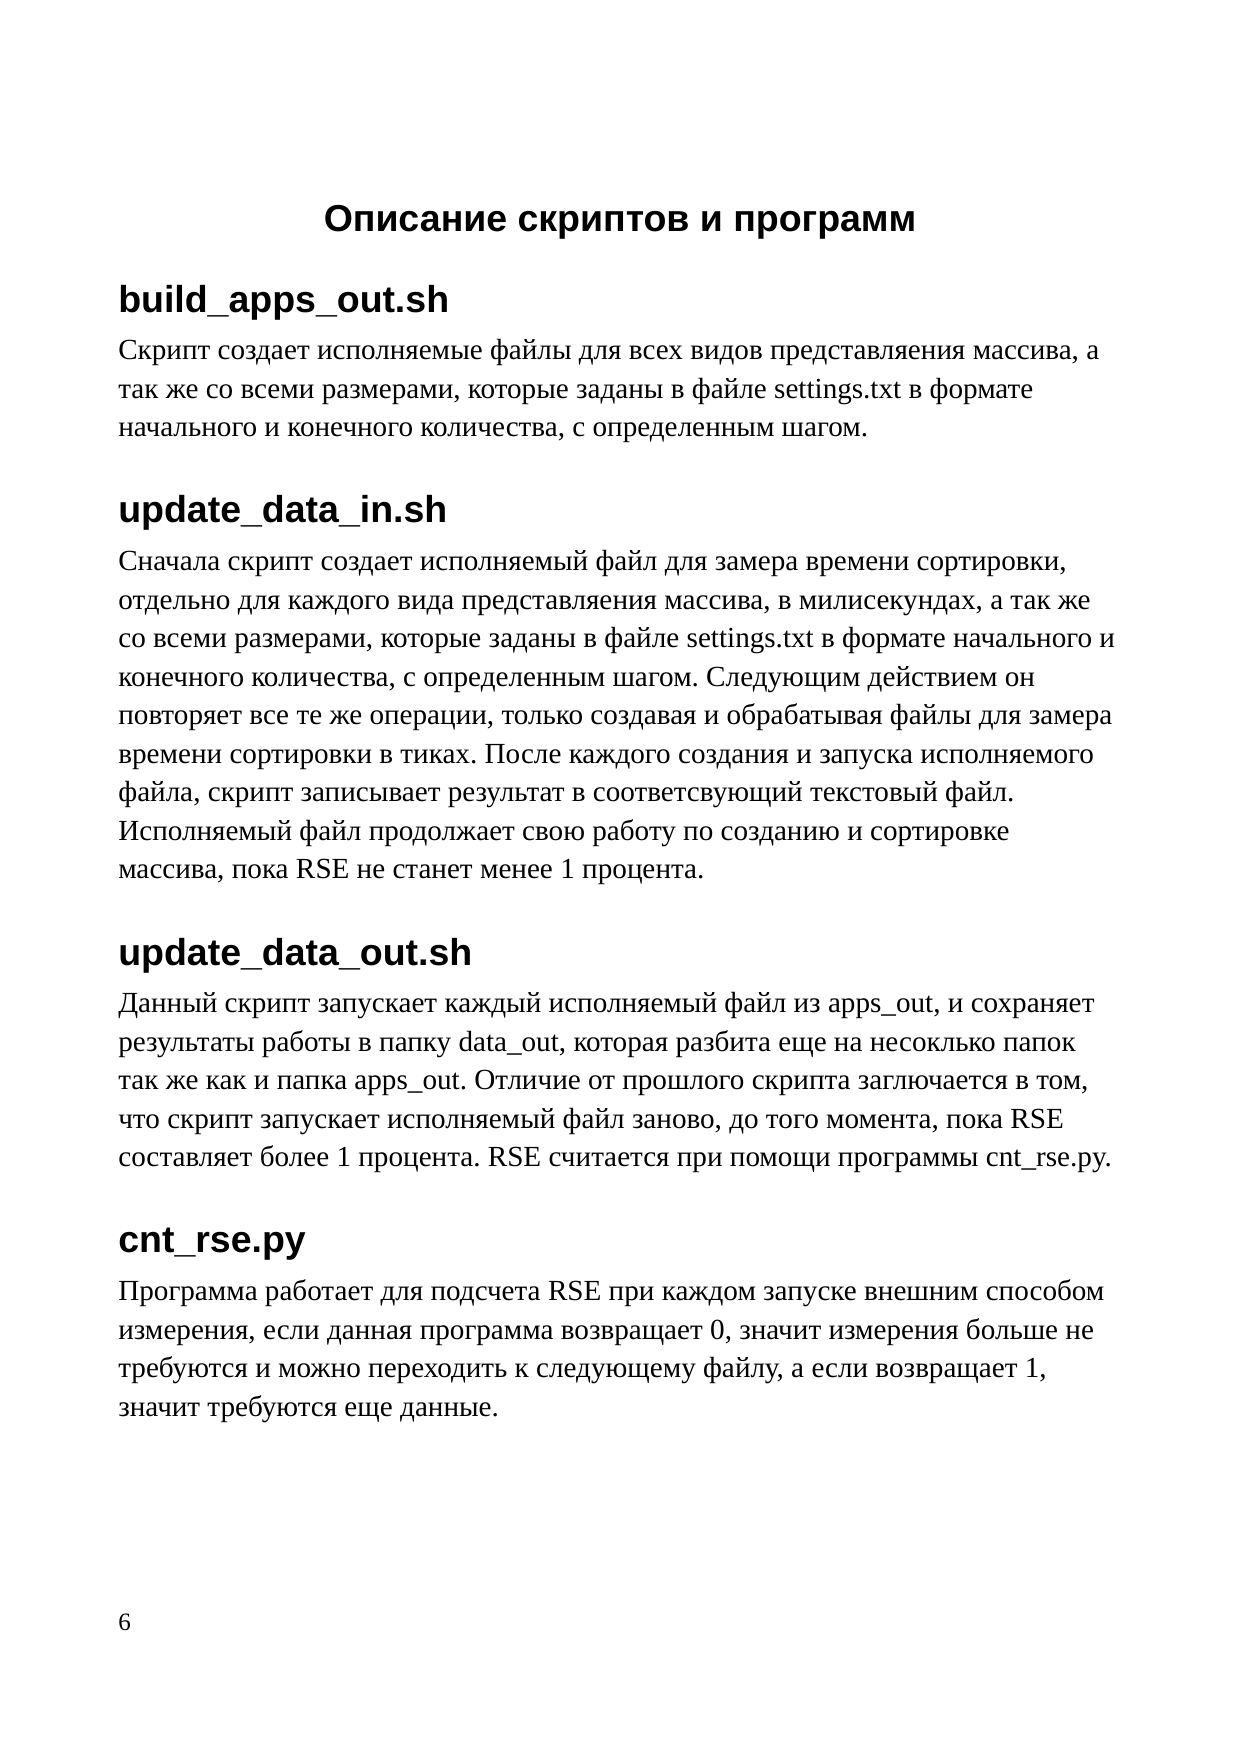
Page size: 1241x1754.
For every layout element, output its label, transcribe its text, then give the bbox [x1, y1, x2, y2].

text Сначала скрипт создает исполняемый файл для замера времени сортировки, отдельно для каждого вида представляения массива, в милисекундах, а так же со всеми размерами, которые заданы в файле settings.txt в формате начального и конечного количества, с определенным шагом. Следующим действием он повторяет все те же операции, только создавая и обрабатывая файлы для замера времени сортировки в тиках. После каждого создания и запуска исполняемого файла, скрипт записывает результат в соответсвующий текстовый файл. Исполняемый файл продолжает свою работу по созданию и сортировке массива, пока RSE не станет менее 1 процента. [118, 543, 1122, 885]
text Скрипт создает исполняемые файлы для всех видов представляения массива, а так же со всеми размерами, которые заданы в файле settings.txt в формате начального и конечного количества, с определенным шагом. [118, 332, 1122, 443]
subtitle update_data_in.sh [118, 488, 1122, 531]
text Программа работает для подсчета RSE при каждом запуске внешним способом измерения, если данная программа возвращает 0, значит измерения больше не требуются и можно переходить к следующему файлу, а если возвращает 1, значит требуются еще данные. [118, 1273, 1122, 1422]
subtitle cnt_rse.py [118, 1218, 1122, 1261]
subtitle Описание скриптов и программ [118, 196, 1122, 239]
subtitle update_data_out.sh [118, 930, 1122, 973]
subtitle build_apps_out.sh [118, 277, 1122, 320]
text Данный скрипт запускает каждый исполняемый файл из apps_out, и сохраняет результаты работы в папку data_out, которая разбита еще на несоклько папок так же как и папка apps_out. Отличие от прошлого скрипта заглючается в том, что скрипт запускает исполняемый файл заново, до того момента, пока RSE составляет более 1 процента. RSE считается при помощи программы cnt_rse.py. [118, 985, 1122, 1173]
